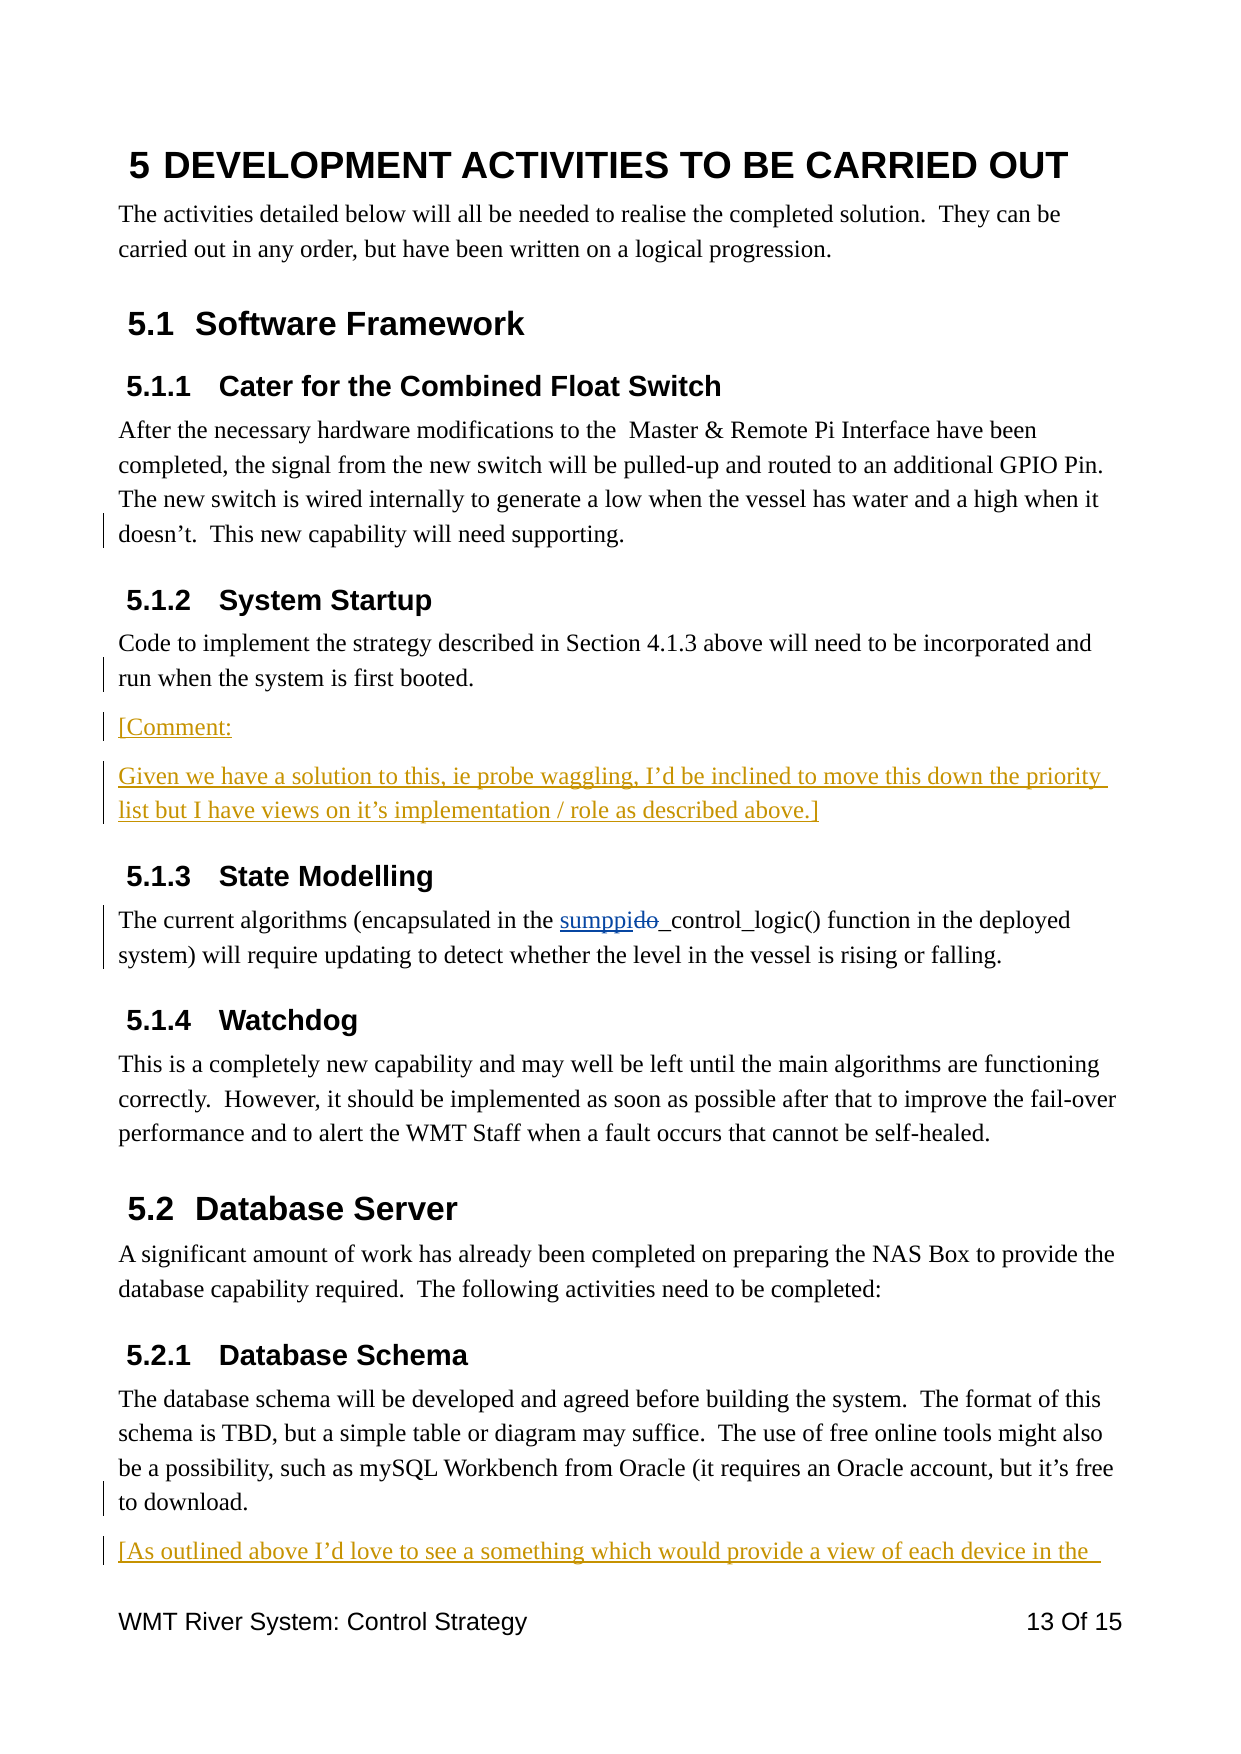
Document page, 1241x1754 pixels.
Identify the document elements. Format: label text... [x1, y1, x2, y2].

text After the necessary hardware modifications to the Master & Remote Pi Interface have been completed, the signal from the new switch will be pulled-up and routed to an additional GPIO Pin. The new switch is wired internally to generate a low when the vessel has water and a high when it doesn’t. This new capability will need supporting. [118, 415, 1122, 548]
subtitle Watchdog [118, 1003, 1122, 1037]
text The database schema will be developed and agreed before building the system. The format of this schema is TBD, but a simple table or diagram may suffice. The use of free online tools might also be a possibility, such as mySQL Workbench from Oracle (it requires an Oracle account, but it’s free to download. [118, 1384, 1122, 1516]
text A significant amount of work has already been completed on preparing the NAS Box to provide the database capability required. The following activities need to be completed: [118, 1239, 1122, 1303]
text Given we have a solution to this, ie probe waggling, I’d be inclined to move this down the priority list but I have views on it’s implementation / role as described above.] [118, 761, 1122, 824]
text The current algorithms (encapsulated in the sumppi_control_logic() function in the deployed system) will require updating to detect whether the level in the vessel is rising or falling. [118, 905, 1122, 968]
text This is a completely new capability and may well be left until the main algorithms are functioning correctly. However, it should be implemented as soon as possible after that to improve the fail-over performance and to alert the WMT Staff when a fault occurs that cannot be self-healed. [118, 1049, 1122, 1147]
subtitle State Modelling [118, 859, 1122, 893]
subtitle Software Framework [118, 304, 1122, 342]
text The activities detailed below will all be needed to realise the completed solution. They can be carried out in any order, but have been written on a logical progression. [118, 199, 1122, 262]
subtitle System Startup [118, 582, 1122, 616]
subtitle Database Server [118, 1188, 1122, 1227]
text [Comment: [118, 712, 1122, 741]
text [As outlined above I’d love to see a something which would provide a view of each device in the [118, 1536, 1122, 1565]
subtitle Database Schema [118, 1338, 1122, 1371]
text Code to implement the strategy described in Section 4.1.3 above will need to be incorporated and run when the system is first booted. [118, 628, 1122, 692]
subtitle DEVELOPMENT ACTIVITIES TO BE CARRIED OUT [118, 143, 1122, 187]
subtitle Cater for the Combined Float Switch [118, 369, 1122, 403]
